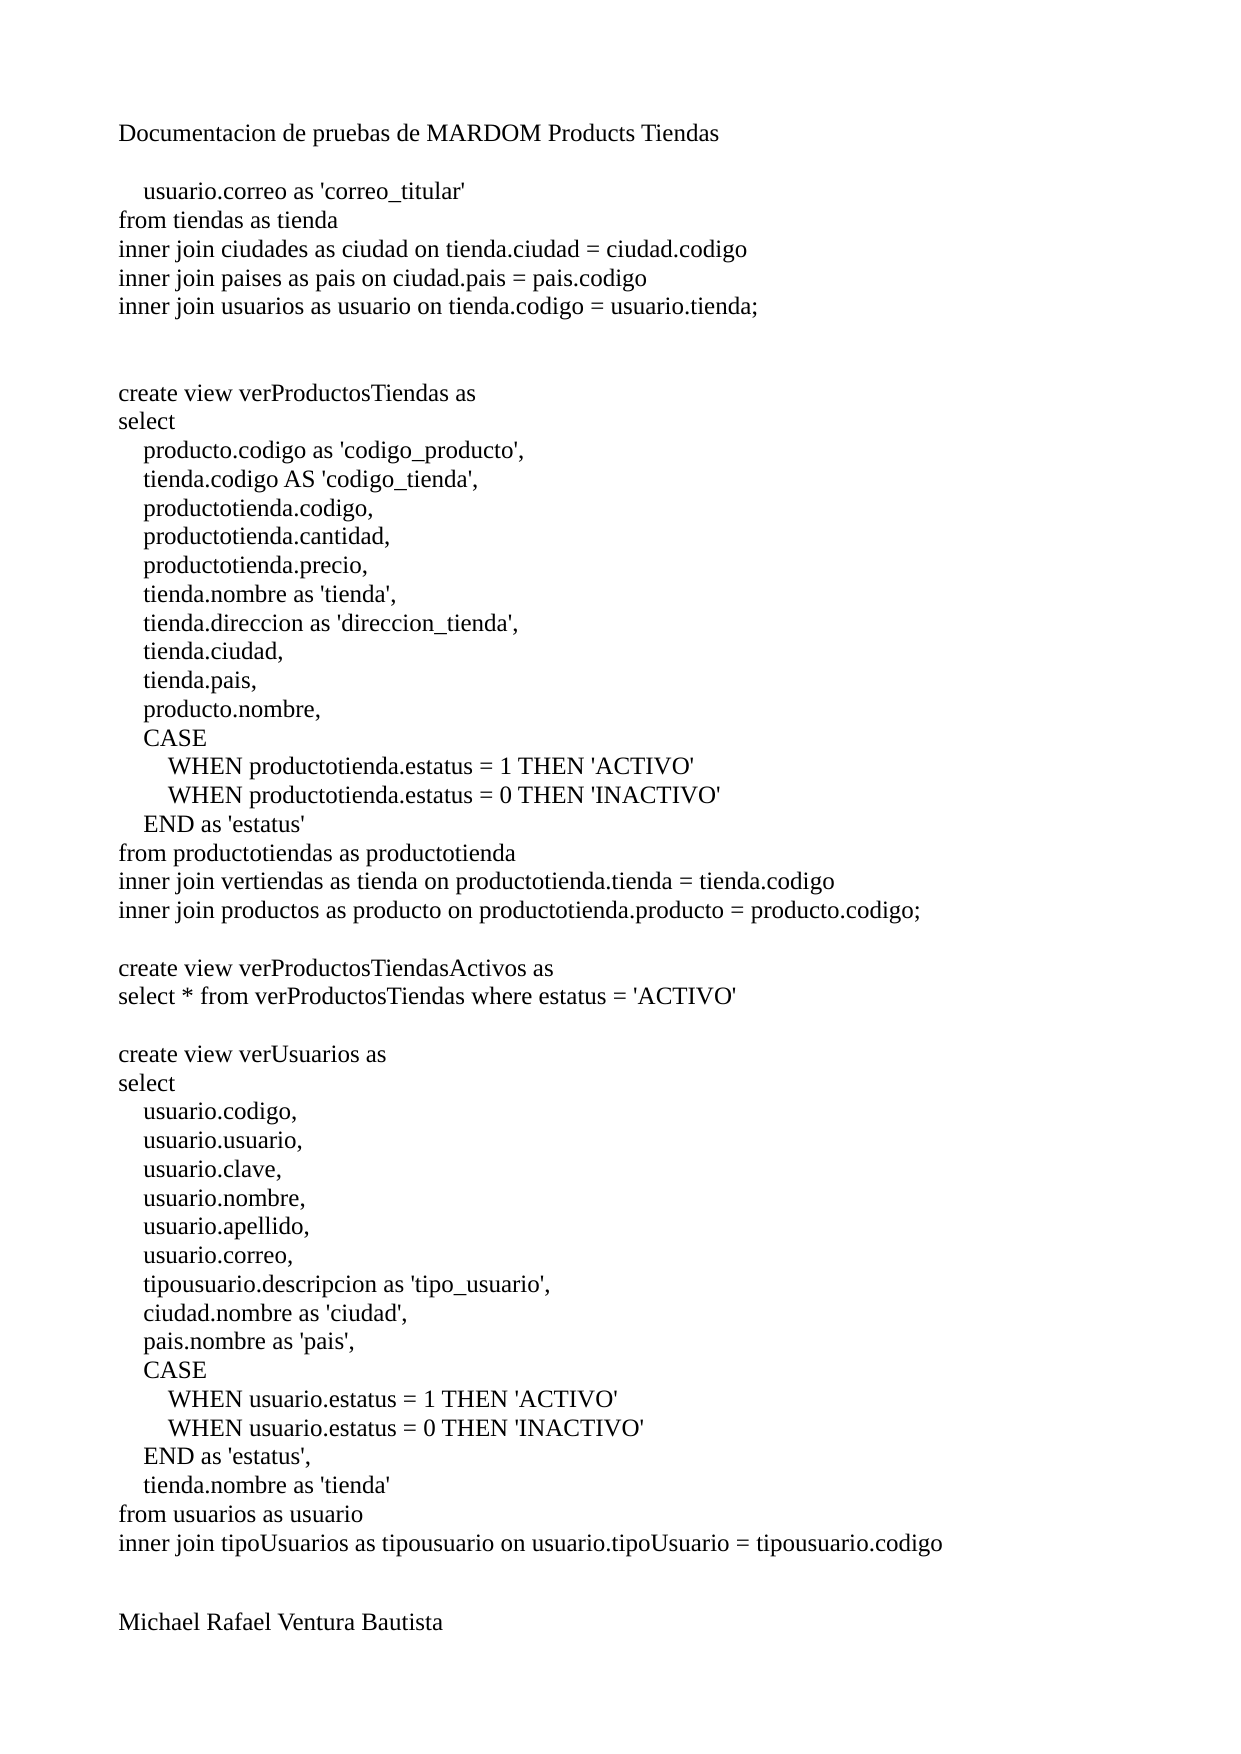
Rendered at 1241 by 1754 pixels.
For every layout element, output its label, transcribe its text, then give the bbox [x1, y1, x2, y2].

text usuario.correo, [118, 1240, 1122, 1269]
text from tiendas as tienda [118, 205, 1122, 234]
text inner join tipoUsuarios as tipousuario on usuario.tipoUsuario = tipousuario.codigo [118, 1528, 1122, 1556]
text usuario.nombre, [118, 1183, 1122, 1211]
text WHEN productotienda.estatus = 0 THEN 'INACTIVO' [118, 780, 1122, 809]
text ciudad.nombre as 'ciudad', [118, 1298, 1122, 1326]
text tienda.nombre as 'tienda' [118, 1470, 1122, 1499]
text create view verUsuarios as [118, 1039, 1122, 1068]
text productotienda.cantidad, [118, 521, 1122, 550]
text inner join productos as producto on productotienda.producto = producto.codigo; [118, 895, 1122, 924]
text select [118, 1068, 1122, 1096]
text tienda.direccion as 'direccion_tienda', [118, 608, 1122, 636]
text tienda.pais, [118, 665, 1122, 694]
text create view verProductosTiendas as [118, 378, 1122, 406]
text from usuarios as usuario [118, 1499, 1122, 1528]
text inner join ciudades as ciudad on tienda.ciudad = ciudad.codigo [118, 234, 1122, 263]
text WHEN productotienda.estatus = 1 THEN 'ACTIVO' [118, 751, 1122, 780]
text inner join usuarios as usuario on tienda.codigo = usuario.tienda; [118, 291, 1122, 320]
text from productotiendas as productotienda [118, 838, 1122, 866]
text producto.codigo as 'codigo_producto', [118, 435, 1122, 464]
text usuario.codigo, [118, 1096, 1122, 1125]
text usuario.usuario, [118, 1125, 1122, 1154]
text WHEN usuario.estatus = 1 THEN 'ACTIVO' [118, 1384, 1122, 1413]
text CASE [118, 723, 1122, 751]
text usuario.apellido, [118, 1211, 1122, 1240]
text usuario.correo as 'correo_titular' [118, 176, 1122, 205]
text select * from verProductosTiendas where estatus = 'ACTIVO' [118, 981, 1122, 1010]
text inner join vertiendas as tienda on productotienda.tienda = tienda.codigo [118, 866, 1122, 895]
text inner join paises as pais on ciudad.pais = pais.codigo [118, 263, 1122, 291]
text CASE [118, 1355, 1122, 1384]
text productotienda.precio, [118, 550, 1122, 579]
text tienda.codigo AS 'codigo_tienda', [118, 464, 1122, 493]
text END as 'estatus', [118, 1441, 1122, 1470]
text WHEN usuario.estatus = 0 THEN 'INACTIVO' [118, 1413, 1122, 1441]
text tienda.nombre as 'tienda', [118, 579, 1122, 608]
text tipousuario.descripcion as 'tipo_usuario', [118, 1269, 1122, 1298]
text tienda.ciudad, [118, 636, 1122, 665]
text pais.nombre as 'pais', [118, 1326, 1122, 1355]
text select [118, 406, 1122, 435]
text END as 'estatus' [118, 809, 1122, 838]
text productotienda.codigo, [118, 493, 1122, 521]
text create view verProductosTiendasActivos as [118, 953, 1122, 981]
text usuario.clave, [118, 1154, 1122, 1183]
text producto.nombre, [118, 694, 1122, 723]
